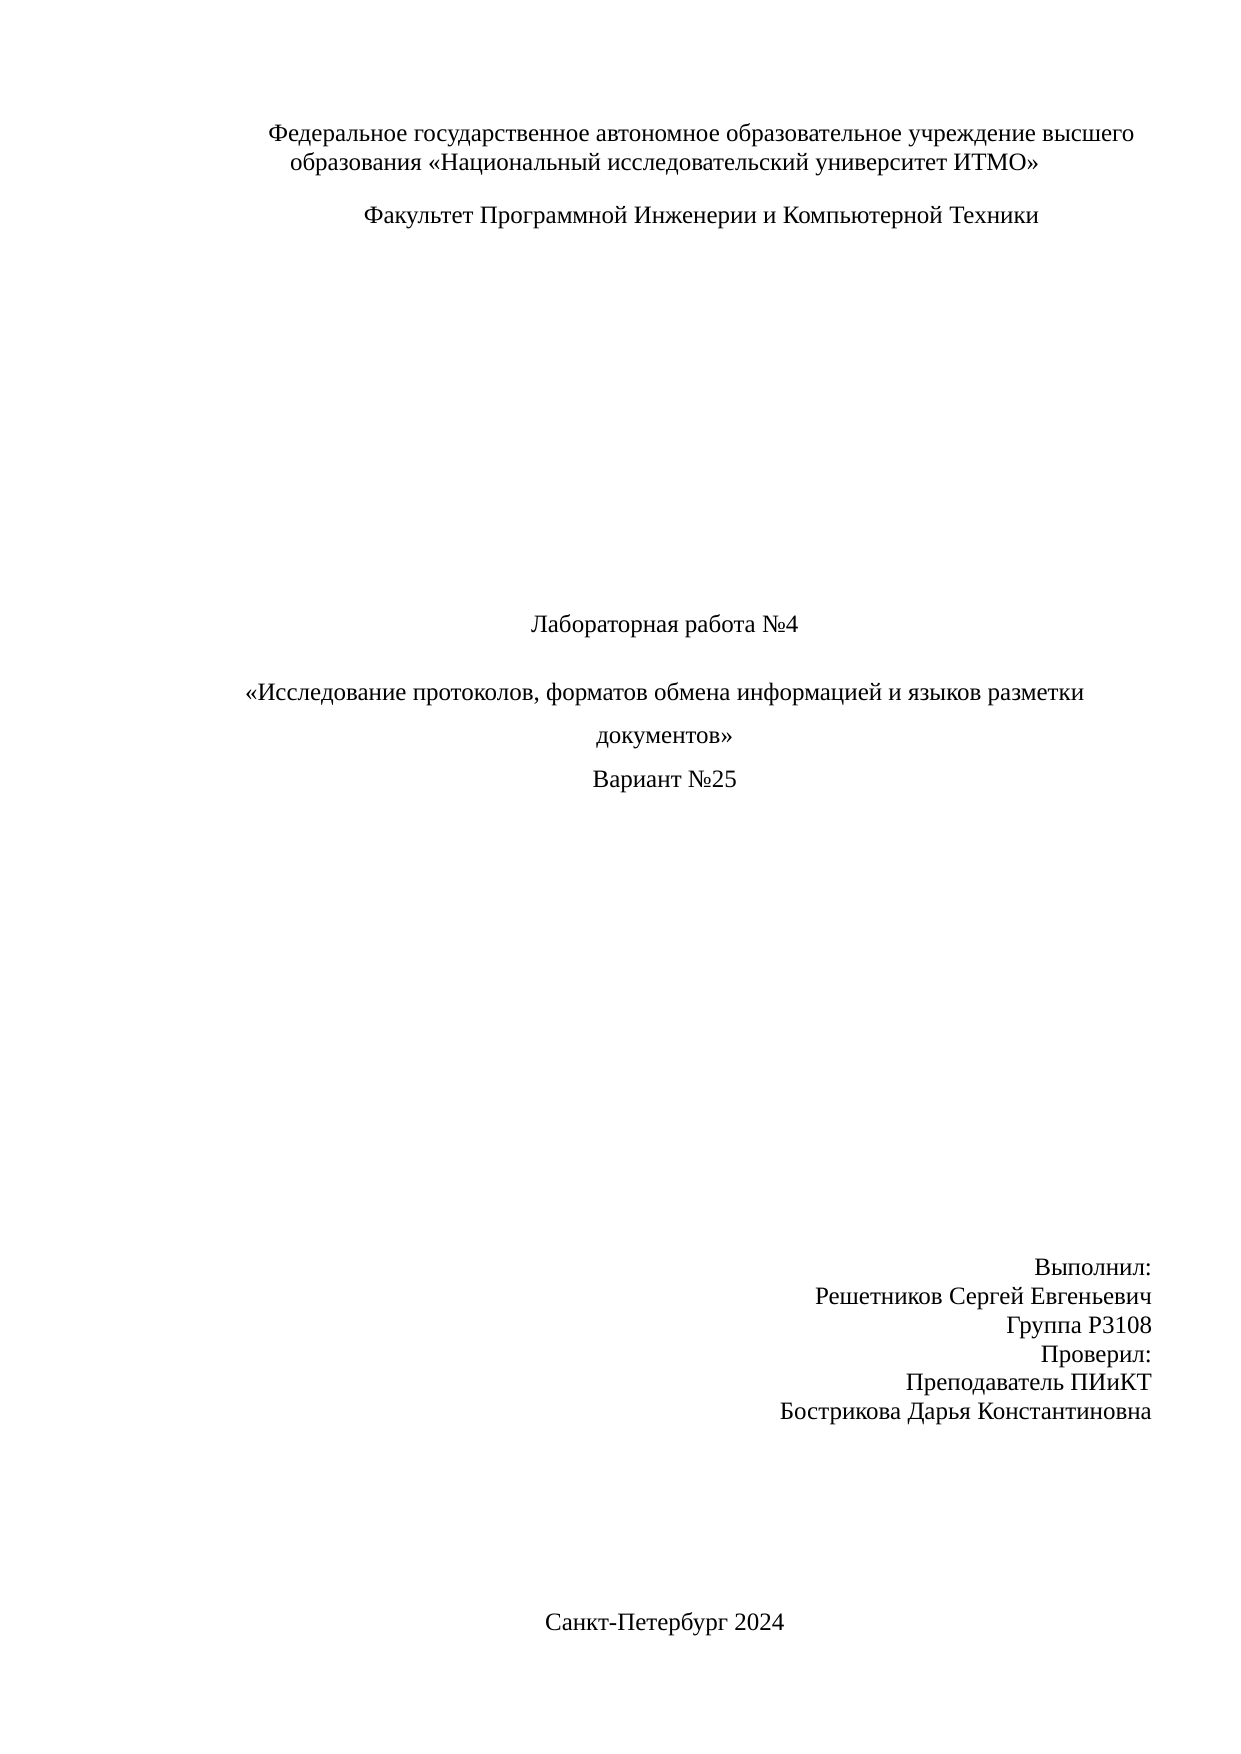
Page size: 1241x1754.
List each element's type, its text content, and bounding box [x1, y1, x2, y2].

text Вариант №25 [177, 764, 1152, 792]
text Преподаватель ПИиКТ [177, 1367, 1152, 1396]
text Решетников Сергей Евгеньевич [177, 1281, 1152, 1310]
text Федеральное государственное автономное образовательное учреждение высшего образования «Национальный исследовательский университет ИТМО» [177, 118, 1152, 176]
text Бострикова Дарья Константиновна [177, 1396, 1152, 1425]
text Лабораторная работа №4 [177, 609, 1152, 638]
text ­ [177, 541, 1152, 570]
text Группа Р3108 [177, 1310, 1152, 1339]
text Факультет Программной Инженерии и Компьютерной Техники [177, 201, 1152, 229]
text Выполнил: [177, 1252, 1152, 1281]
text «Исследование протоколов, форматов обмена информацией и языков разметки документов» [177, 677, 1152, 749]
text Проверил: [177, 1339, 1152, 1367]
